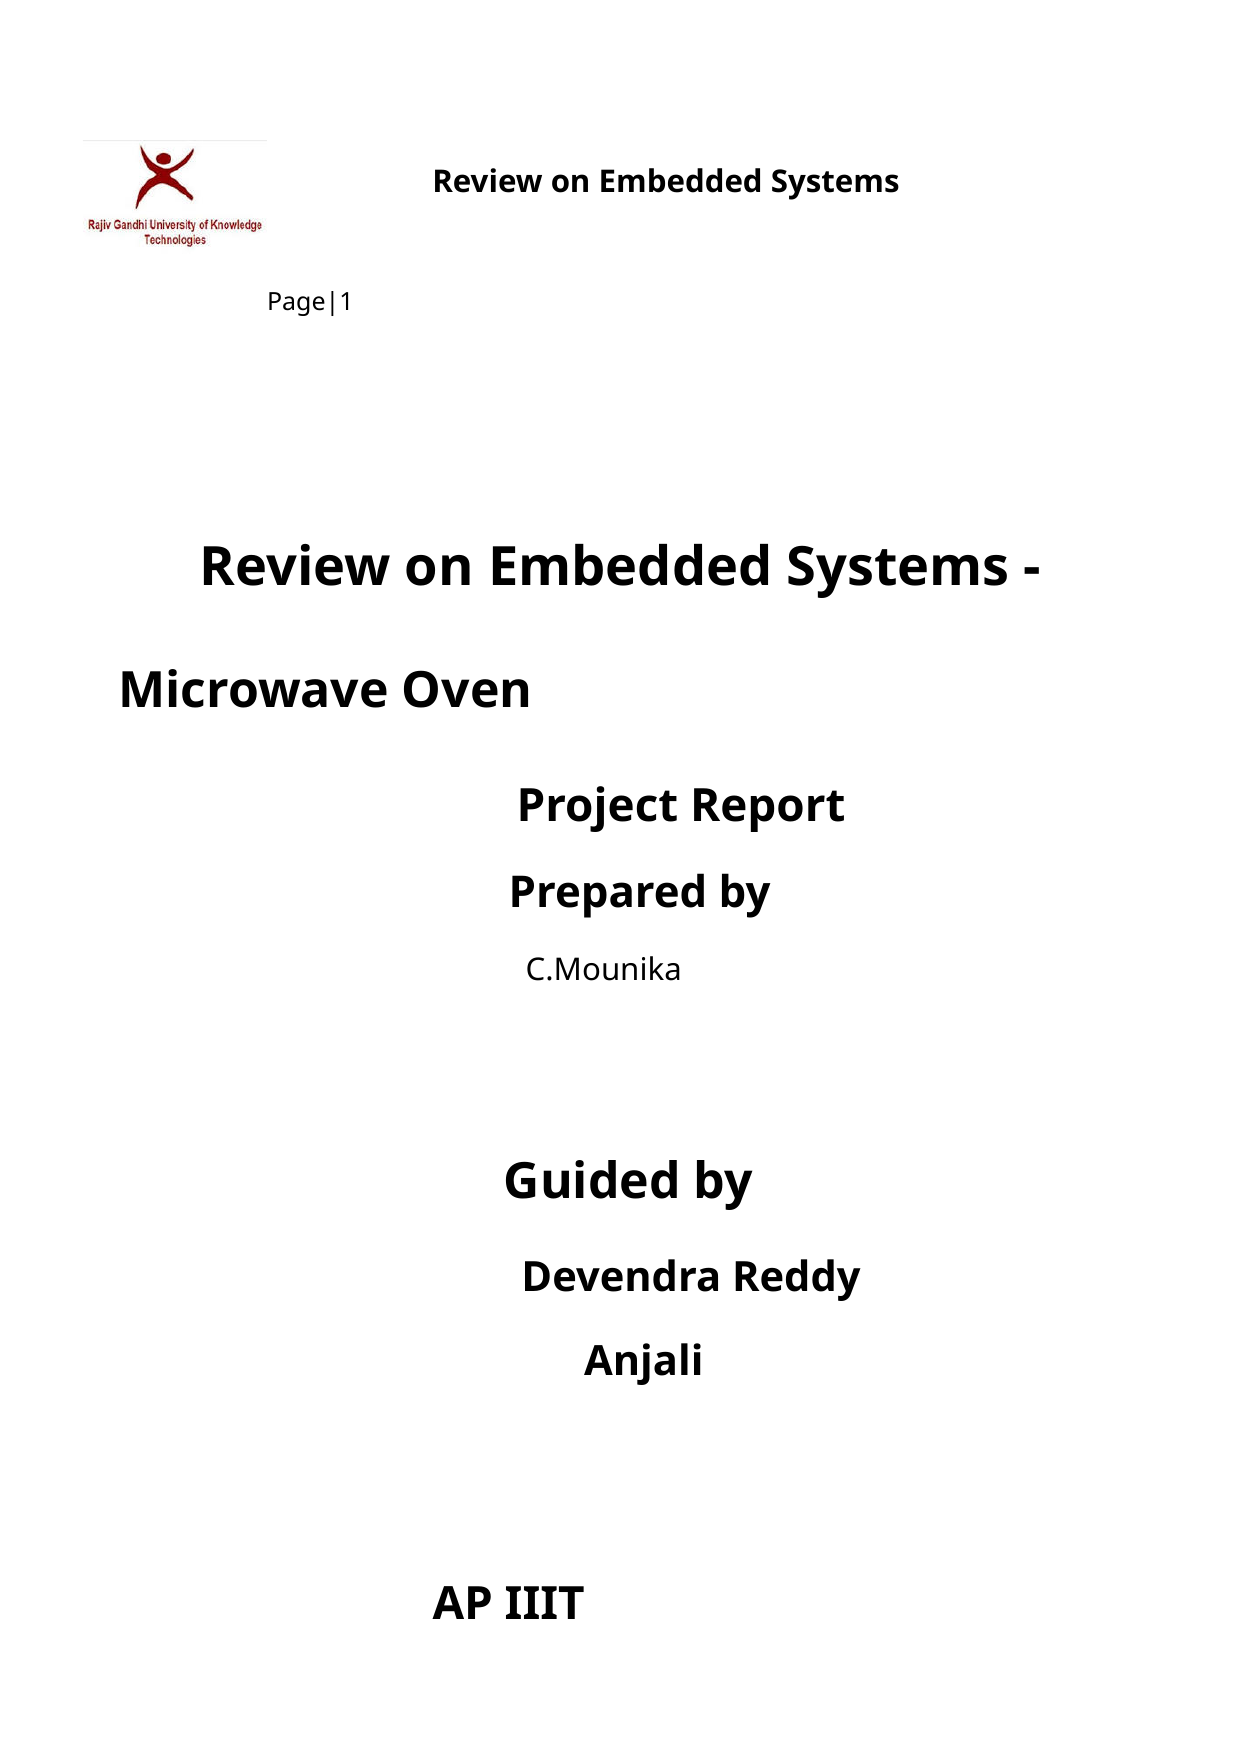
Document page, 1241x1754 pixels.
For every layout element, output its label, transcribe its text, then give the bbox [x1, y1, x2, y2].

text AP IIIT [118, 1570, 1122, 1633]
text Project Report [118, 772, 1122, 835]
text Review on Embedded Systems Page|1 [118, 137, 1122, 326]
text Prepared by [118, 858, 1122, 921]
text Anjali [118, 1331, 1122, 1388]
text Devendra Reddy [118, 1238, 1122, 1306]
text C.Mounika [118, 945, 1122, 990]
picture [82, 140, 267, 256]
text Review on Embedded Systems - Microwave Oven [118, 527, 1122, 724]
text Guided by [118, 1145, 1122, 1213]
